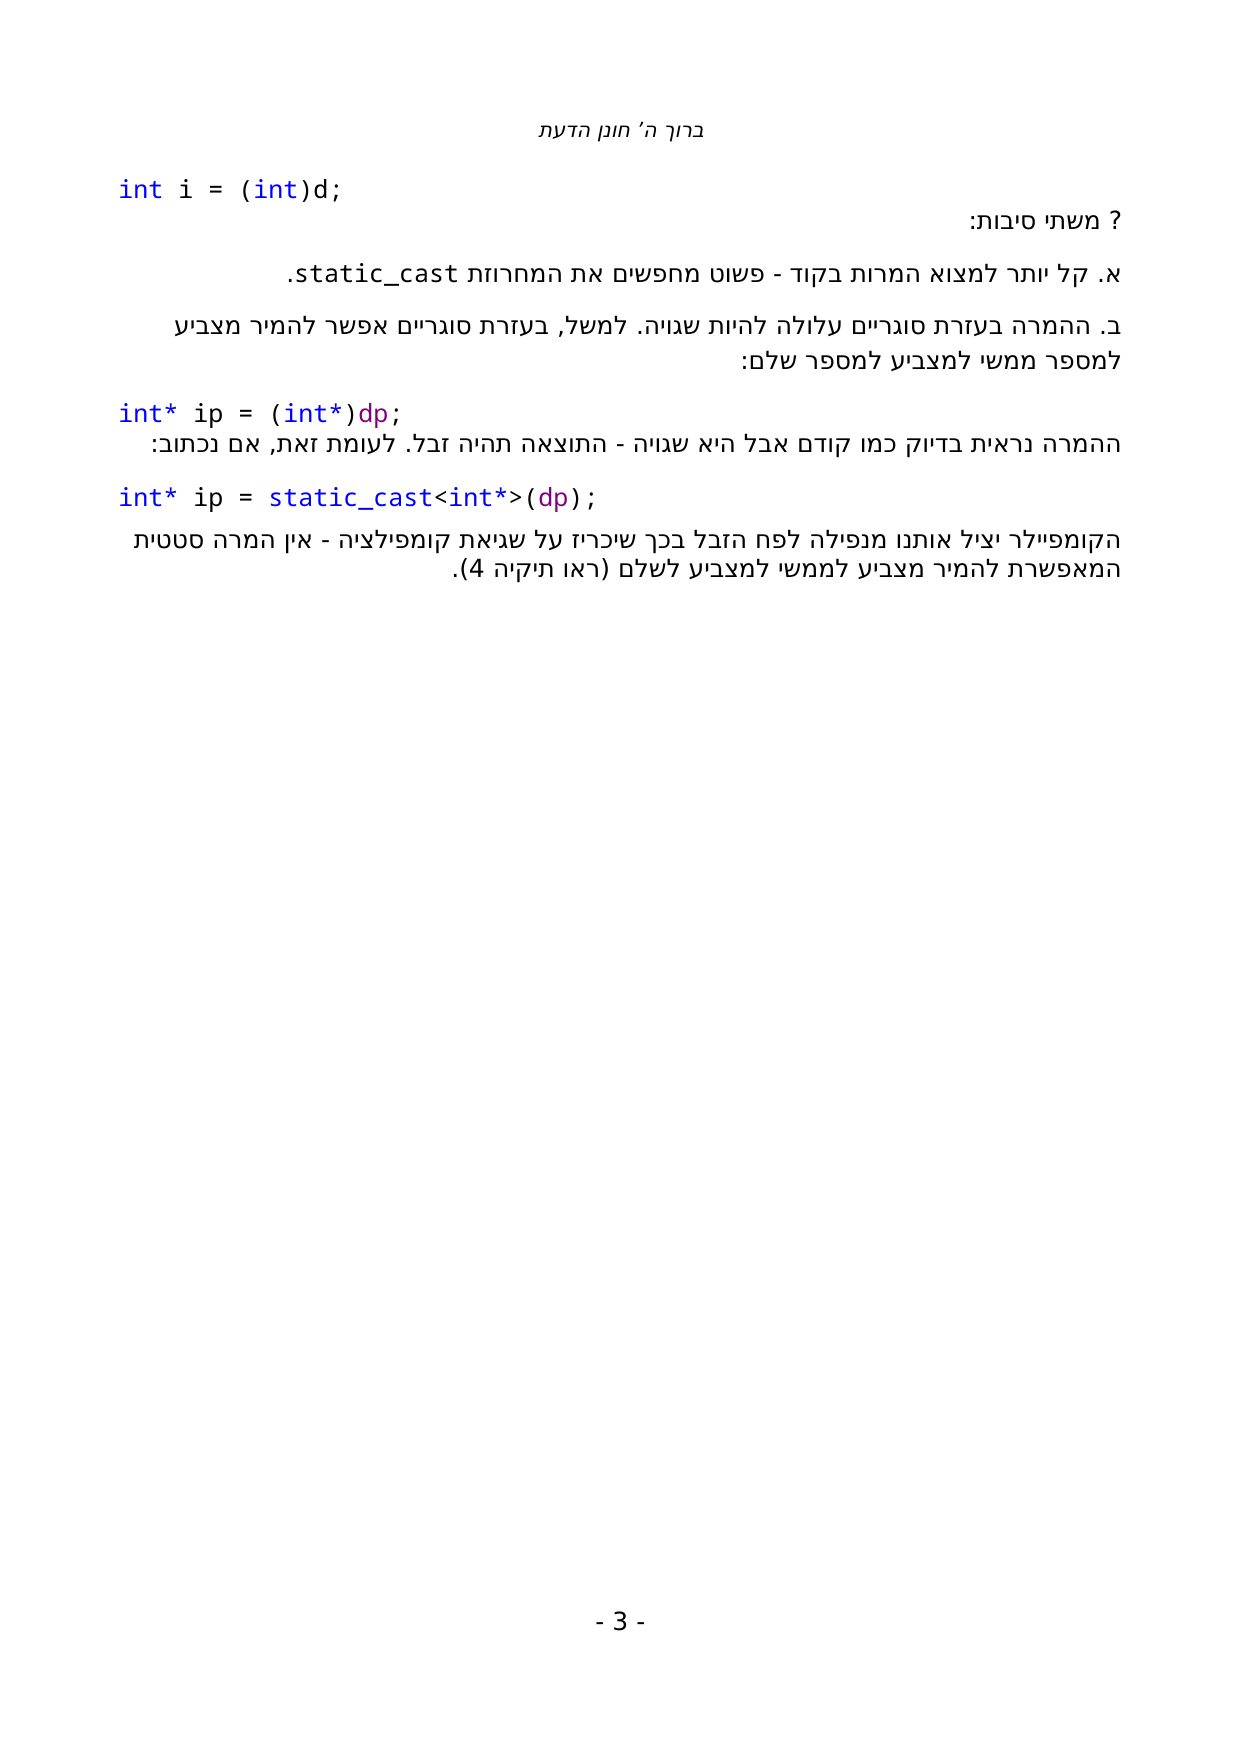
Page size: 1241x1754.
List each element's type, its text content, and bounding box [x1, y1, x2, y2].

text int* ip = (int*)dp; [118, 396, 1122, 429]
text int* ip = static_cast<int*>(dp); [118, 479, 1122, 513]
text ? משתי סיבות: [118, 206, 1122, 235]
text ההמרה נראית בדיוק כמו קודם אבל היא שגויה - התוצאה תהיה זבל. לעומת זאת, אם נכתוב: [118, 429, 1122, 459]
text ב. ההמרה בעזרת סוגריים עלולה להיות שגויה. למשל, בעזרת סוגריים אפשר להמיר מצביע למספר ממשי למצביע למספר שלם: [118, 311, 1122, 375]
text int i = (int)d; [118, 172, 1122, 206]
text הקומפיילר יציל אותנו מנפילה לפח הזבל בכך שיכריז על שגיאת קומפילציה - אין המרה סטטית המאפשרת להמיר מצביע לממשי למצביע לשלם (ראו תיקיה 4). [118, 525, 1122, 583]
text א. קל יותר למצוא המרות בקוד - פשוט מחפשים את המחרוזת static_cast. [118, 256, 1122, 289]
